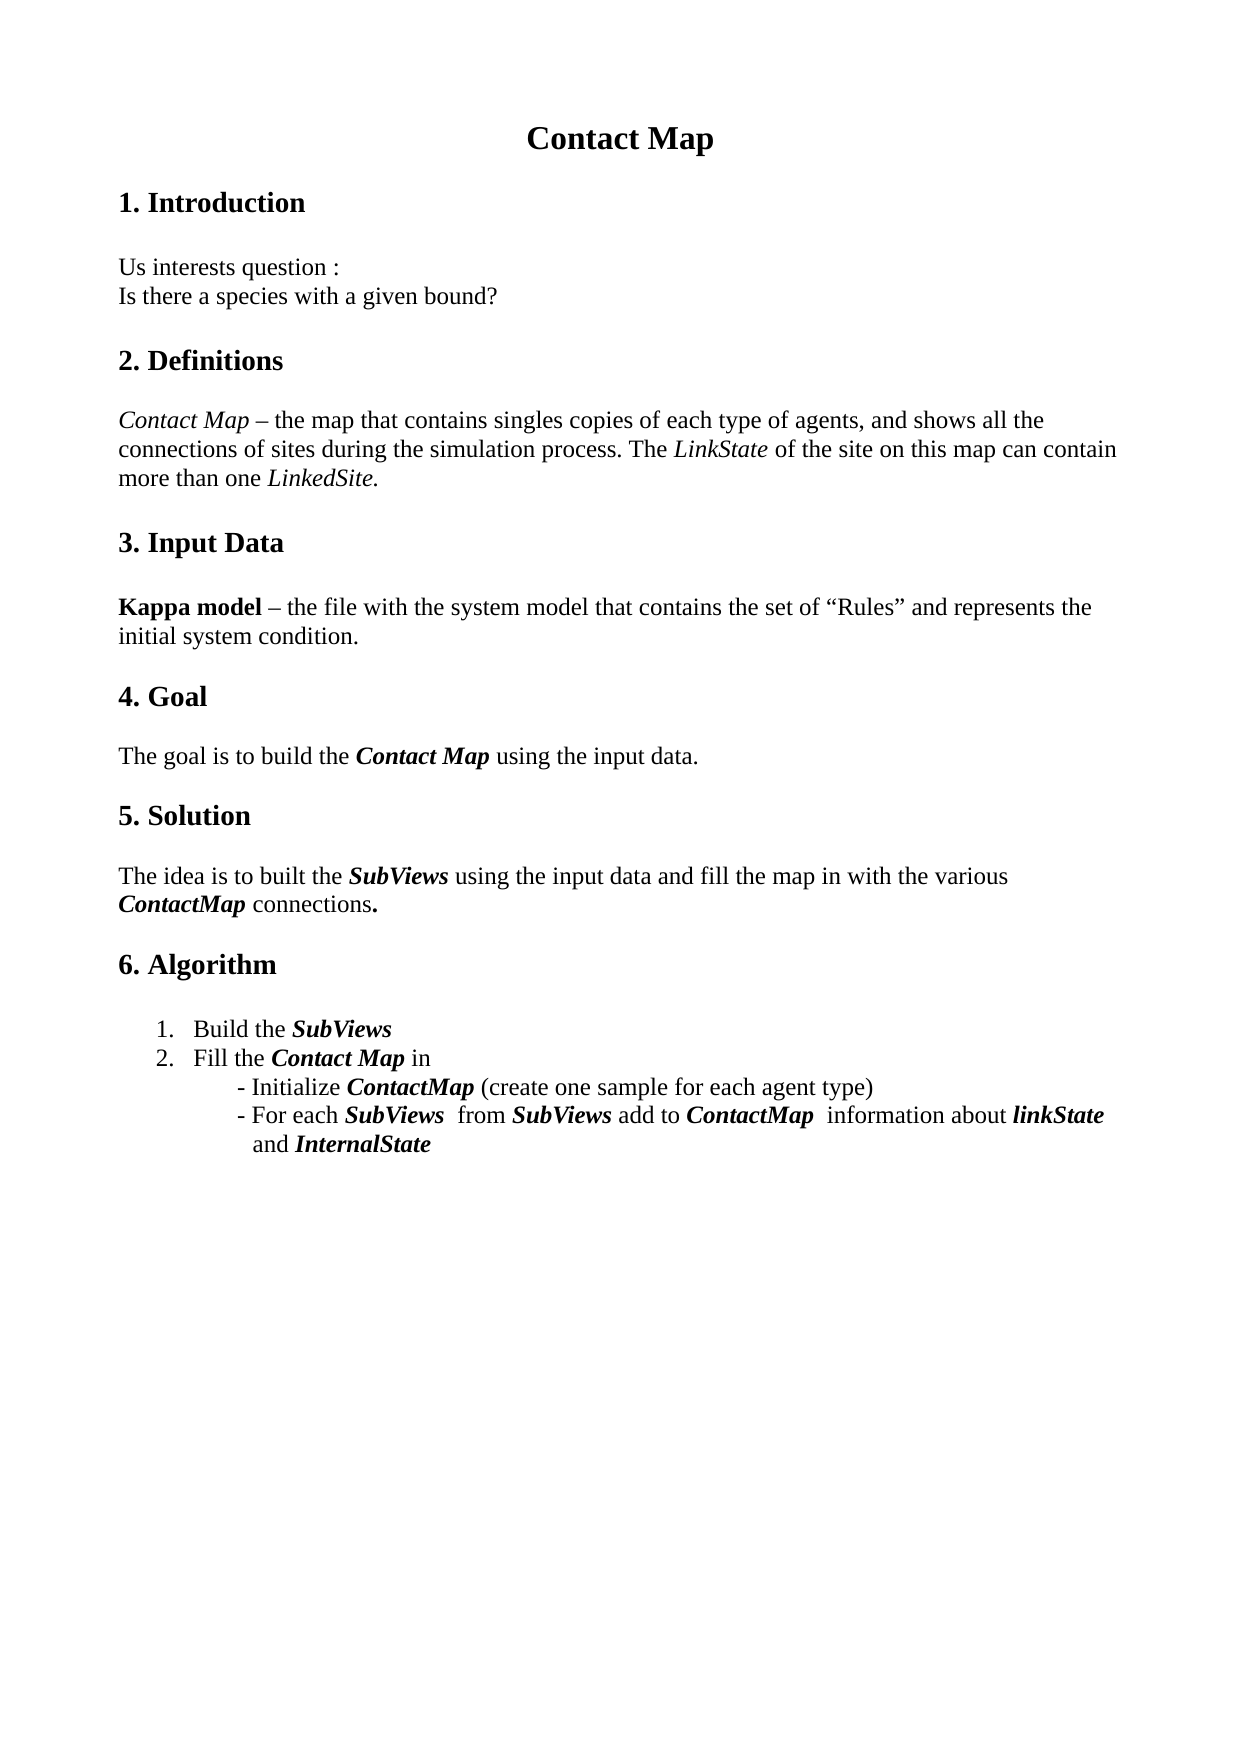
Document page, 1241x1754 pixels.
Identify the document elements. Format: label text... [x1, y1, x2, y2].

list Build the SubViews [156, 1014, 1122, 1043]
text The idea is to built the SubViews using the input data and fill the map in with the various ContactMap connections. [118, 861, 1122, 947]
text Contact Map – the map that contains singles copies of each type of agents, and shows all the connections of sites during the simulation process. The LinkState of the site on this map can contain more than one LinkedSite. [118, 406, 1122, 492]
text and InternalState [252, 1129, 1122, 1158]
text Kappa model – the file with the system model that contains the set of “Rules” and represents the initial system condition. [118, 592, 1122, 679]
text 4. Goal [118, 679, 1122, 712]
text Contact Map [118, 118, 1122, 156]
text Is there a species with a given bound? [118, 281, 1122, 310]
text 5. Solution [118, 798, 1122, 832]
text - Initialize ContactMap (create one sample for each agent type) [118, 1072, 1122, 1100]
text The goal is to build the Contact Map using the input data. [118, 741, 1122, 798]
text 2. Definitions [118, 310, 1122, 377]
text 3. Input Data [118, 492, 1122, 559]
text - For each SubViews from SubViews add to ContactMap information about linkState [118, 1100, 1122, 1129]
text 1. Introduction [118, 156, 1122, 219]
text 6. Algorithm [118, 947, 1122, 981]
list Fill the Contact Map in [156, 1043, 1122, 1072]
text Us interests question : [118, 252, 1122, 281]
